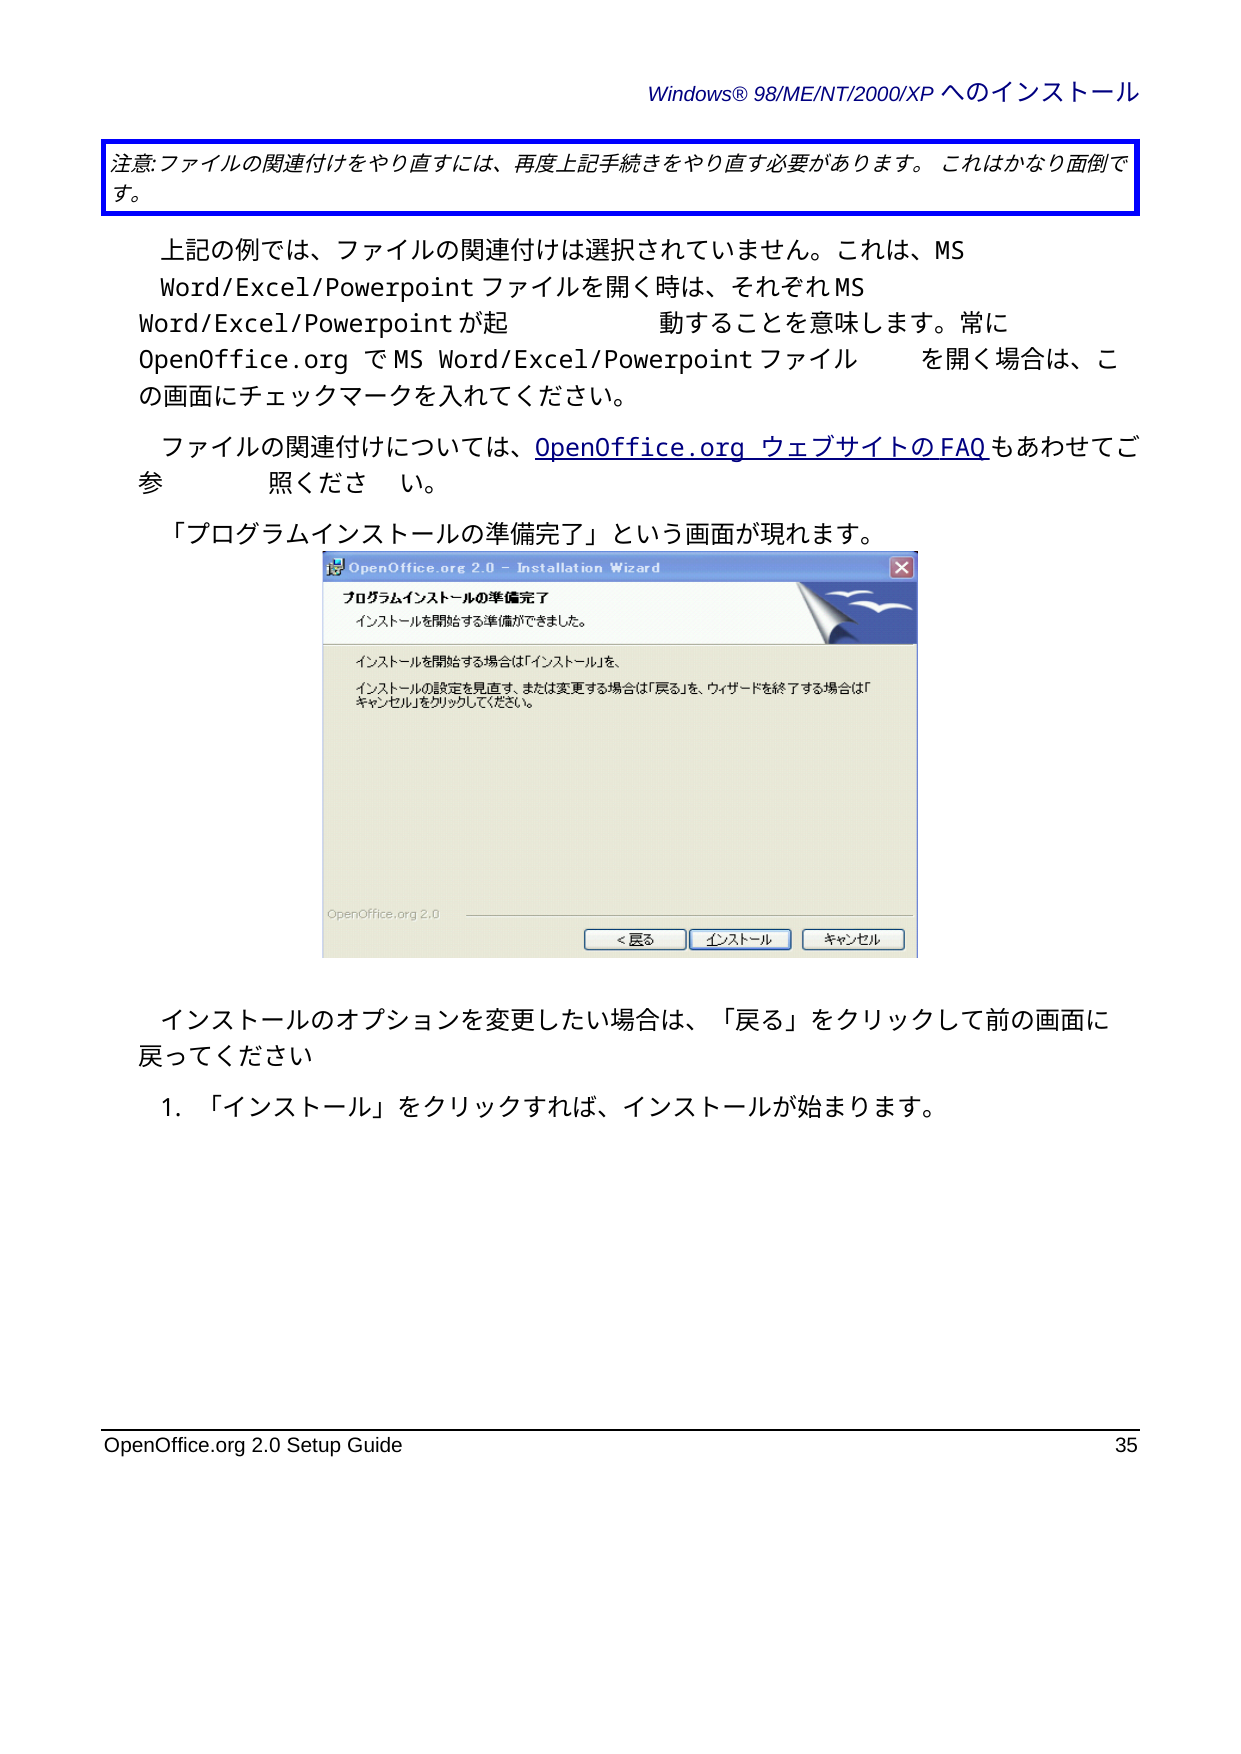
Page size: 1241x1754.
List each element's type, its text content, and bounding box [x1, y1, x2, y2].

text 「プログラムインストールの準備完了」という画面が現れます。 [138, 515, 1140, 551]
text ファイルの関連付けについては、OpenOffice.org ウェブサイトのFAQもあわせてご参 照くださ い。 [138, 427, 1140, 500]
text 注意:ファイルの関連付けをやり直すには、再度上記手続きをやり直す必要があります。 これはかなり面倒です。 [106, 144, 1134, 211]
list 「インストール」をクリックすれば、インストールが始まります。 [160, 1088, 1140, 1124]
text インストールのオプションを変更したい場合は、「戻る」をクリックして前の画面に戻ってください [138, 1001, 1140, 1073]
text 上記の例では、ファイルの関連付けは選択されていません。これは、MS Word/Excel/Powerpointファイルを開く時は、それぞれMS Word/Excel/Powerpointが起 動することを意味します。常にOpenOffice.org でMS Word/Excel/Powerpointファイル を開く場合は、この画面にチェックマークを入れてください。 [138, 231, 1140, 412]
